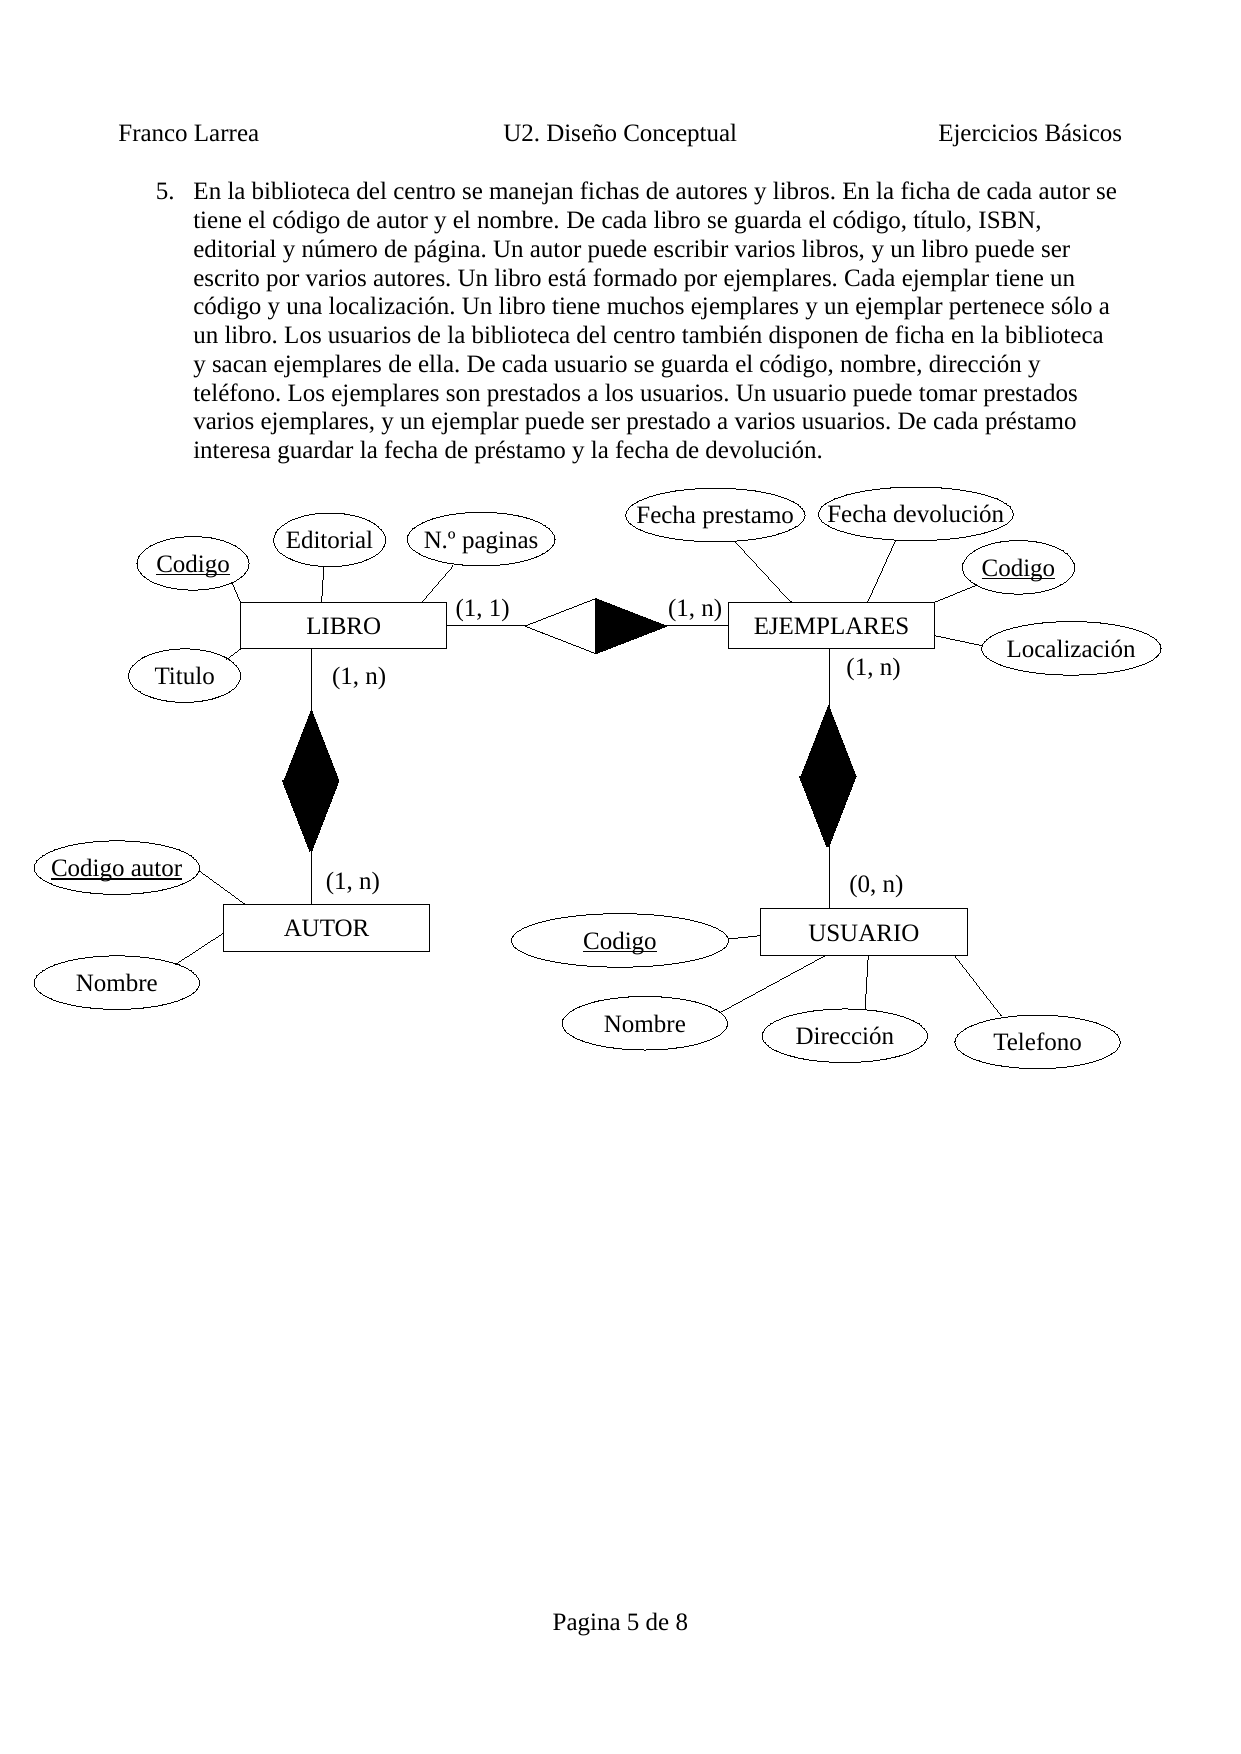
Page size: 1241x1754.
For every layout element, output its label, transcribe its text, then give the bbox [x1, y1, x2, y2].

list En la biblioteca del centro se manejan fichas de autores y libros. En la ficha de cada autor se tiene el código de autor y el nombre. De cada libro se guarda el código, título, ISBN, editorial y número de página. Un autor puede escribir varios libros, y un libro puede ser escrito por varios autores. Un libro está formado por ejemplares. Cada ejemplar tiene un código y una localización. Un libro tiene muchos ejemplares y un ejemplar pertenece sólo a un libro. Los usuarios de la biblioteca del centro también disponen de ficha en la biblioteca y sacan ejemplares de ella. De cada usuario se guarda el código, nombre, dirección y teléfono. Los ejemplares son prestados a los usuarios. Un usuario puede tomar prestados varios ejemplares, y un ejemplar puede ser prestado a varios usuarios. De cada préstamo interesa guardar la fecha de préstamo y la fecha de devolución. [156, 176, 1122, 464]
